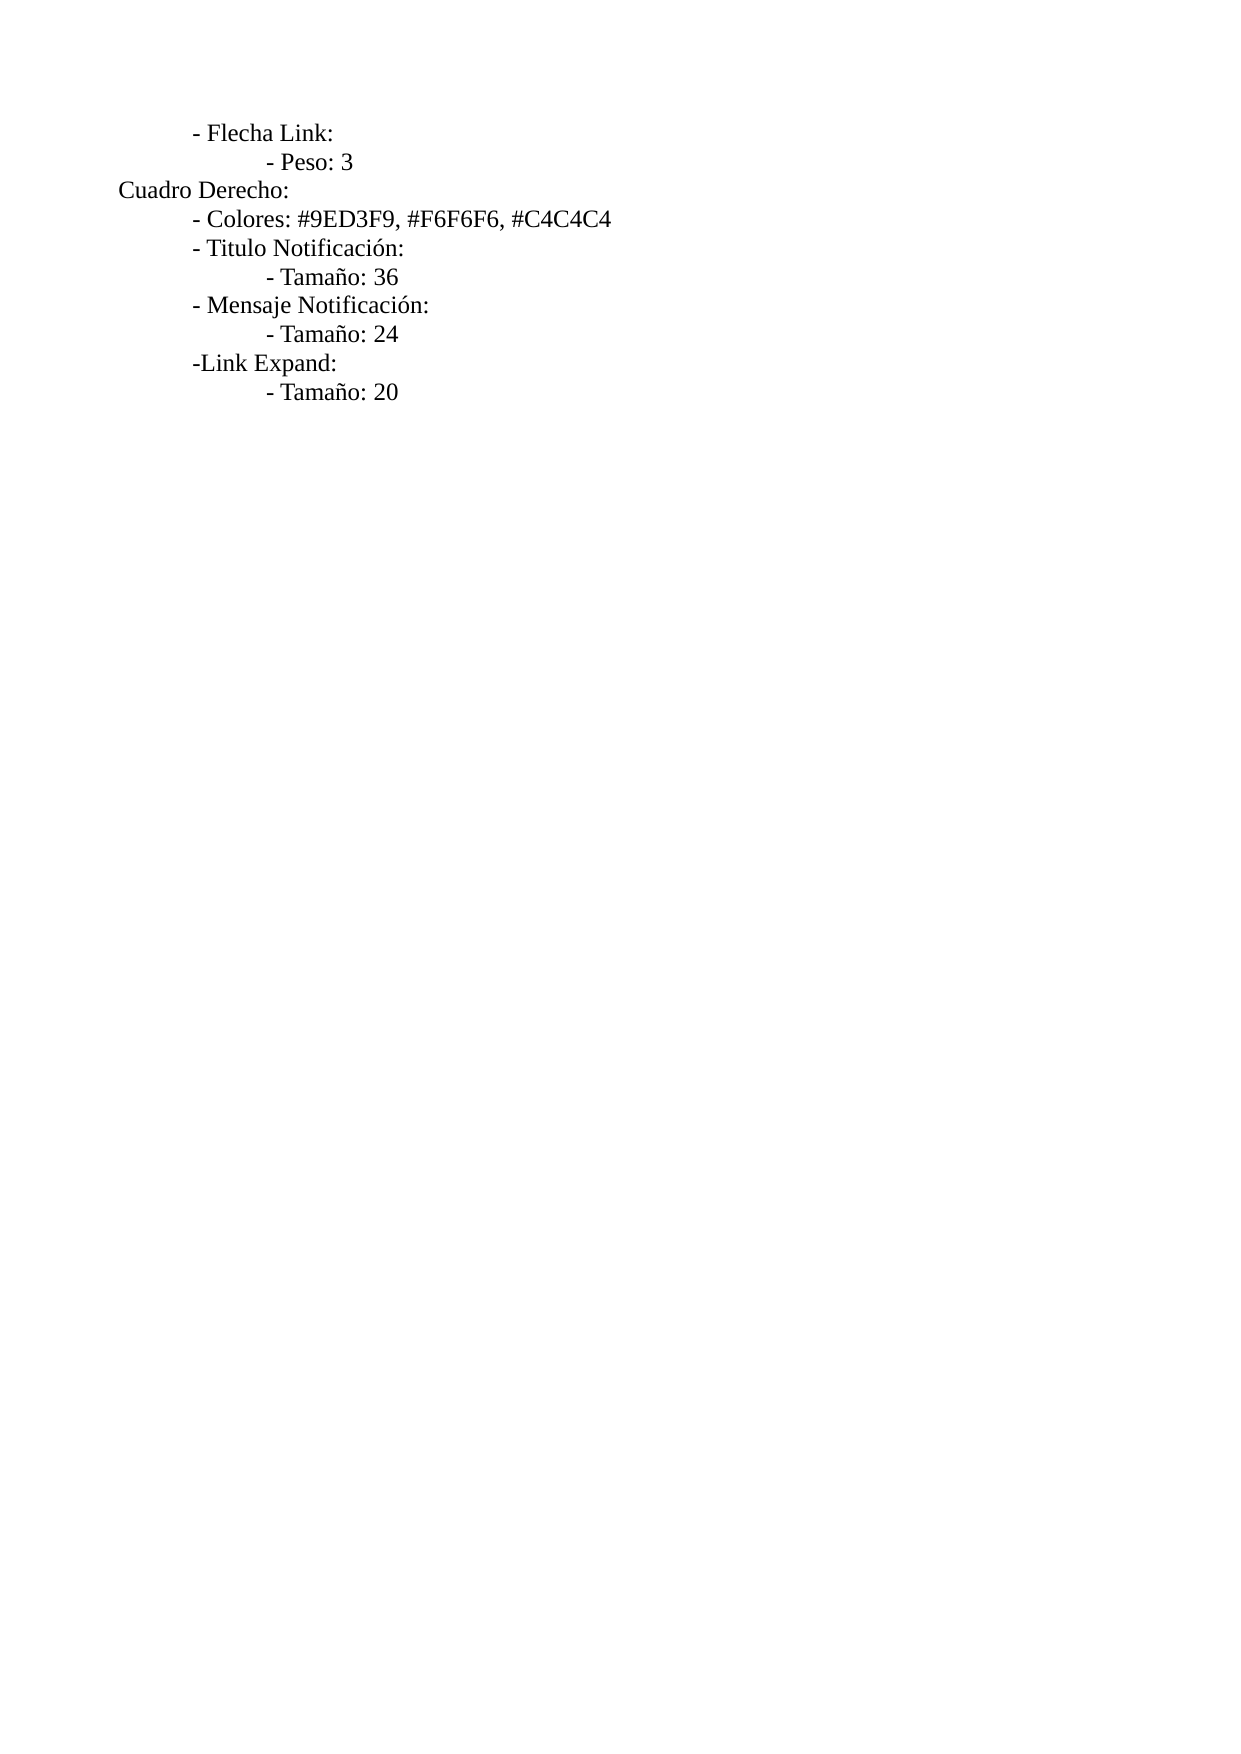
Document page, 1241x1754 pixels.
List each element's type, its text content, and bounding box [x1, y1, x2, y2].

text - Colores: #9ED3F9, #F6F6F6, #C4C4C4 [118, 204, 1122, 233]
text - Titulo Notificación: [118, 233, 1122, 262]
text Cuadro Derecho: [118, 176, 1122, 204]
text -Link Expand: [118, 348, 1122, 377]
text - Mensaje Notificación: [118, 291, 1122, 319]
text - Tamaño: 20 [118, 377, 1122, 406]
text - Peso: 3 [118, 147, 1122, 176]
text - Tamaño: 24 [118, 319, 1122, 348]
text - Flecha Link: [118, 118, 1122, 147]
text - Tamaño: 36 [118, 262, 1122, 291]
